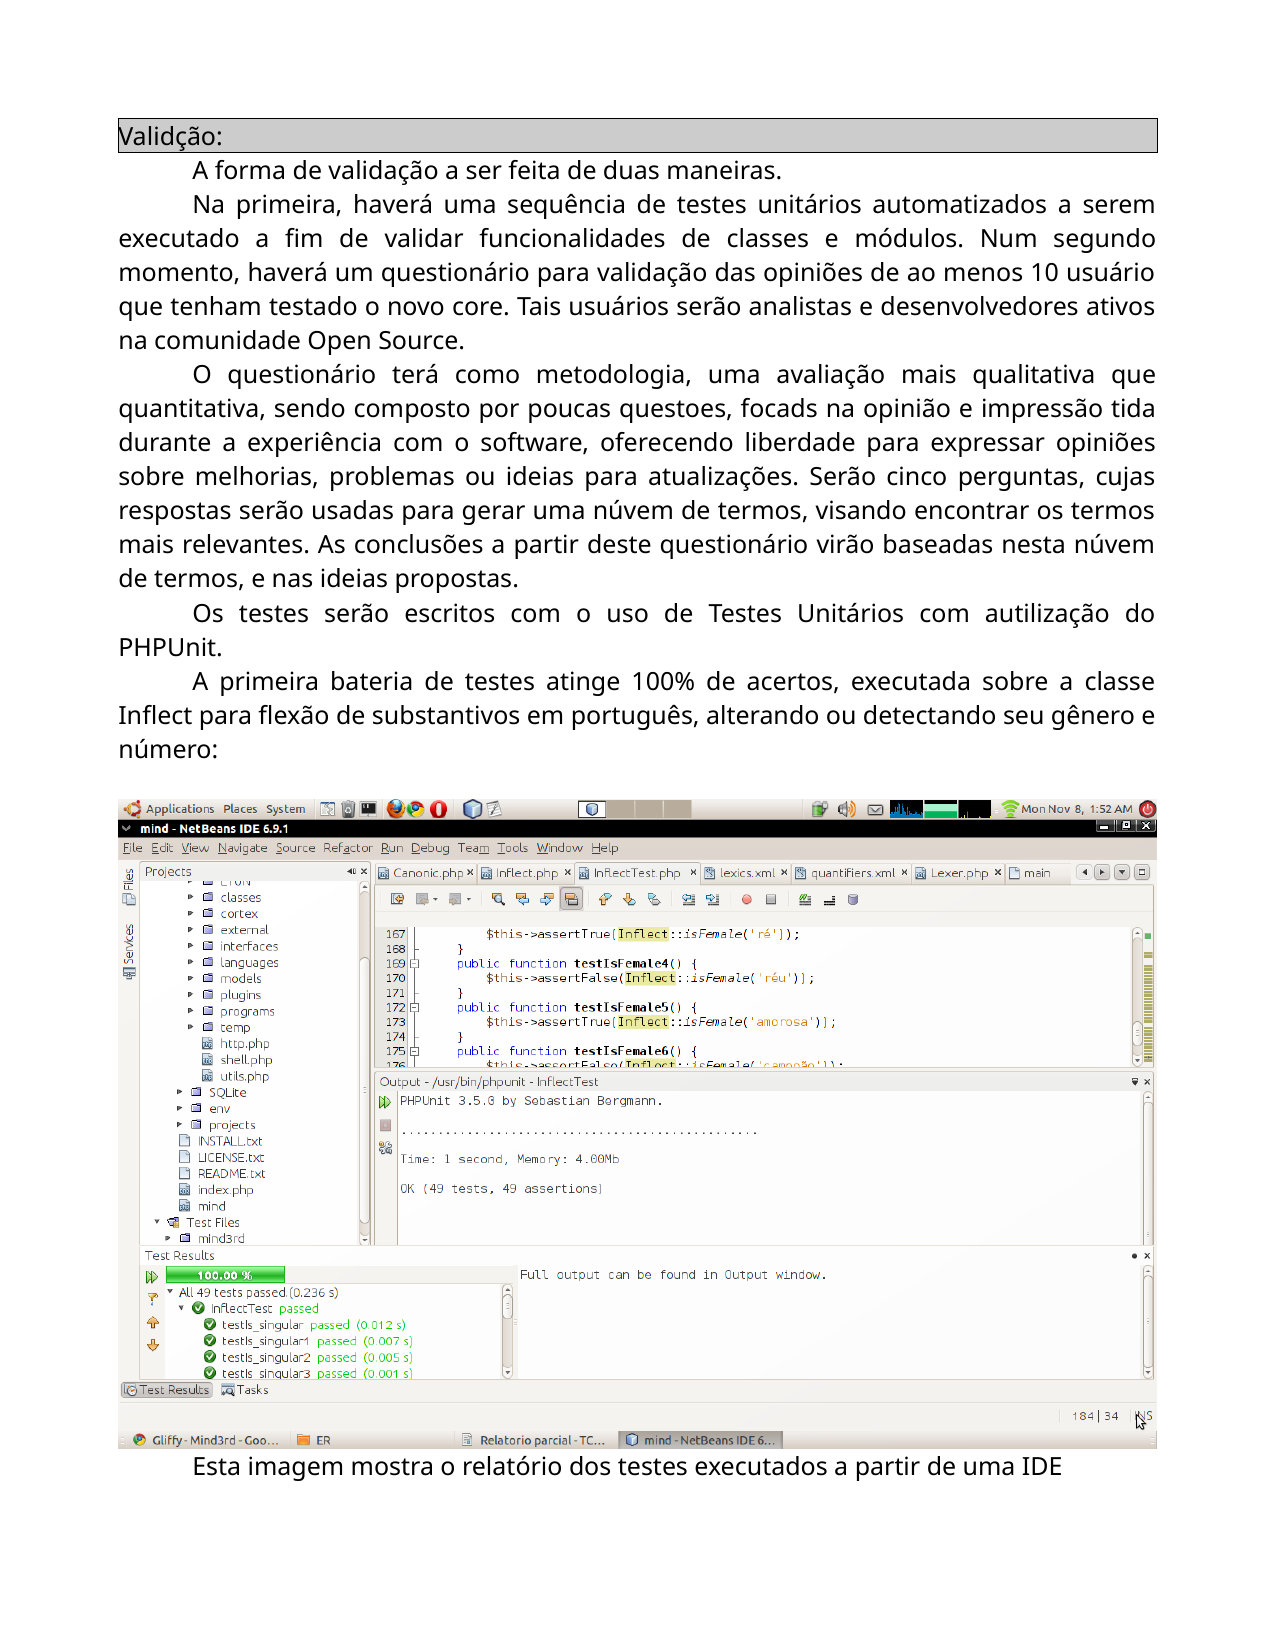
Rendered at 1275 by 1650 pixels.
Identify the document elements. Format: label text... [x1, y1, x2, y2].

text A primeira bateria de testes atinge 100% de acertos, executada sobre a classe Inflect para flexão de substantivos em português, alterando ou detectando seu gênero e número: [118, 663, 1157, 766]
text Esta imagem mostra o relatório dos testes executados a partir de uma IDE [118, 1449, 1157, 1483]
picture [118, 799, 1157, 1449]
text O questionário terá como metodologia, uma avaliação mais qualitativa que quantitativa, sendo composto por poucas questoes, focads na opinião e impressão tida durante a experiência com o software, oferecendo liberdade para expressar opiniões sobre melhorias, problemas ou ideias para atualizações. Serão cinco perguntas, cujas respostas serão usadas para gerar uma núvem de termos, visando encontrar os termos mais relevantes. As conclusões a partir deste questionário virão baseadas nesta núvem de termos, e nas ideias propostas. [118, 357, 1157, 595]
text Na primeira, haverá uma sequência de testes unitários automatizados a serem executado a fim de validar funcionalidades de classes e módulos. Num segundo momento, haverá um questionário para validação das opiniões de ao menos 10 usuário que tenham testado o novo core. Tais usuários serão analistas e desenvolvedores ativos na comunidade Open Source. [118, 186, 1157, 357]
text Os testes serão escritos com o uso de Testes Unitários com autilização do PHPUnit. [118, 595, 1157, 663]
text A forma de validação a ser feita de duas maneiras. [118, 153, 1157, 186]
